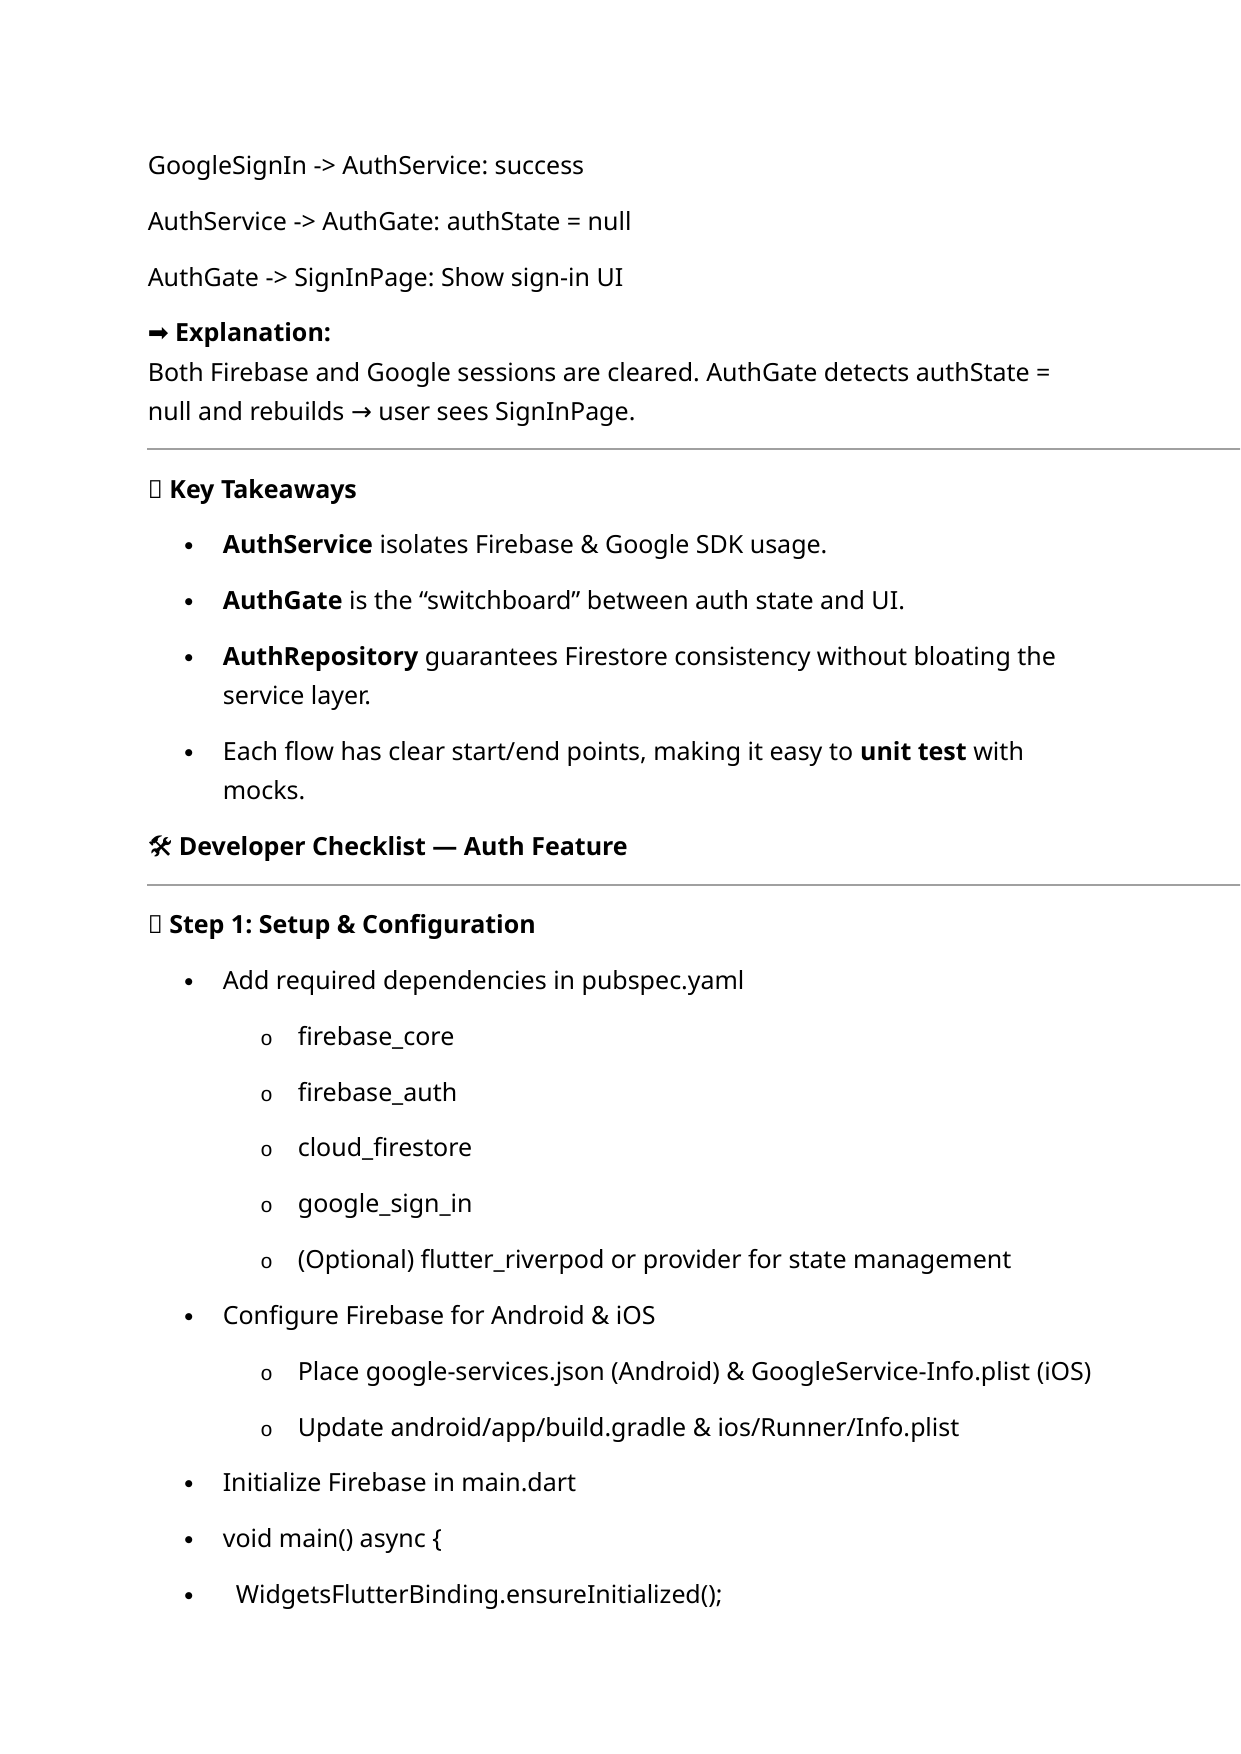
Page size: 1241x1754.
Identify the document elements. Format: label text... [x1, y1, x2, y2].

text ✅ Step 1: Setup & Configuration [148, 907, 1093, 941]
list Update android/app/build.gradle & ios/Runner/Info.plist [260, 1409, 1093, 1443]
text 🔑 Key Takeaways [148, 471, 1093, 505]
text 🛠 Developer Checklist — Auth Feature [148, 829, 1093, 863]
list AuthGate is the “switchboard” between auth state and UI. [185, 583, 1093, 617]
list AuthRepository guarantees Firestore consistency without bloating the service layer. [185, 639, 1093, 712]
list cloud_firestore [260, 1130, 1093, 1164]
list Each flow has clear start/end points, making it easy to unit test with mocks. [185, 734, 1093, 807]
list Add required dependencies in pubspec.yaml [185, 963, 1093, 997]
text GoogleSignIn -> AuthService: success [148, 148, 1093, 182]
list google_sign_in [260, 1186, 1093, 1220]
text ➡️ Explanation: Both Firebase and Google sessions are cleared. AuthGate detects authState = null and rebuilds → user sees SignInPage. [148, 315, 1093, 427]
list firebase_auth [260, 1074, 1093, 1108]
list Place google-services.json (Android) & GoogleService-Info.plist (iOS) [260, 1353, 1093, 1387]
list (Optional) flutter_riverpod or provider for state management [260, 1242, 1093, 1276]
list void main() async { [185, 1521, 1093, 1555]
list firebase_core [260, 1018, 1093, 1052]
list Initialize Firebase in main.dart [185, 1465, 1093, 1499]
list Configure Firebase for Android & iOS [185, 1298, 1093, 1332]
list AuthService isolates Firebase & Google SDK usage. [185, 527, 1093, 561]
text AuthService -> AuthGate: authState = null [148, 203, 1093, 237]
text AuthGate -> SignInPage: Show sign-in UI [148, 259, 1093, 293]
list WidgetsFlutterBinding.ensureInitialized(); [185, 1577, 1093, 1611]
